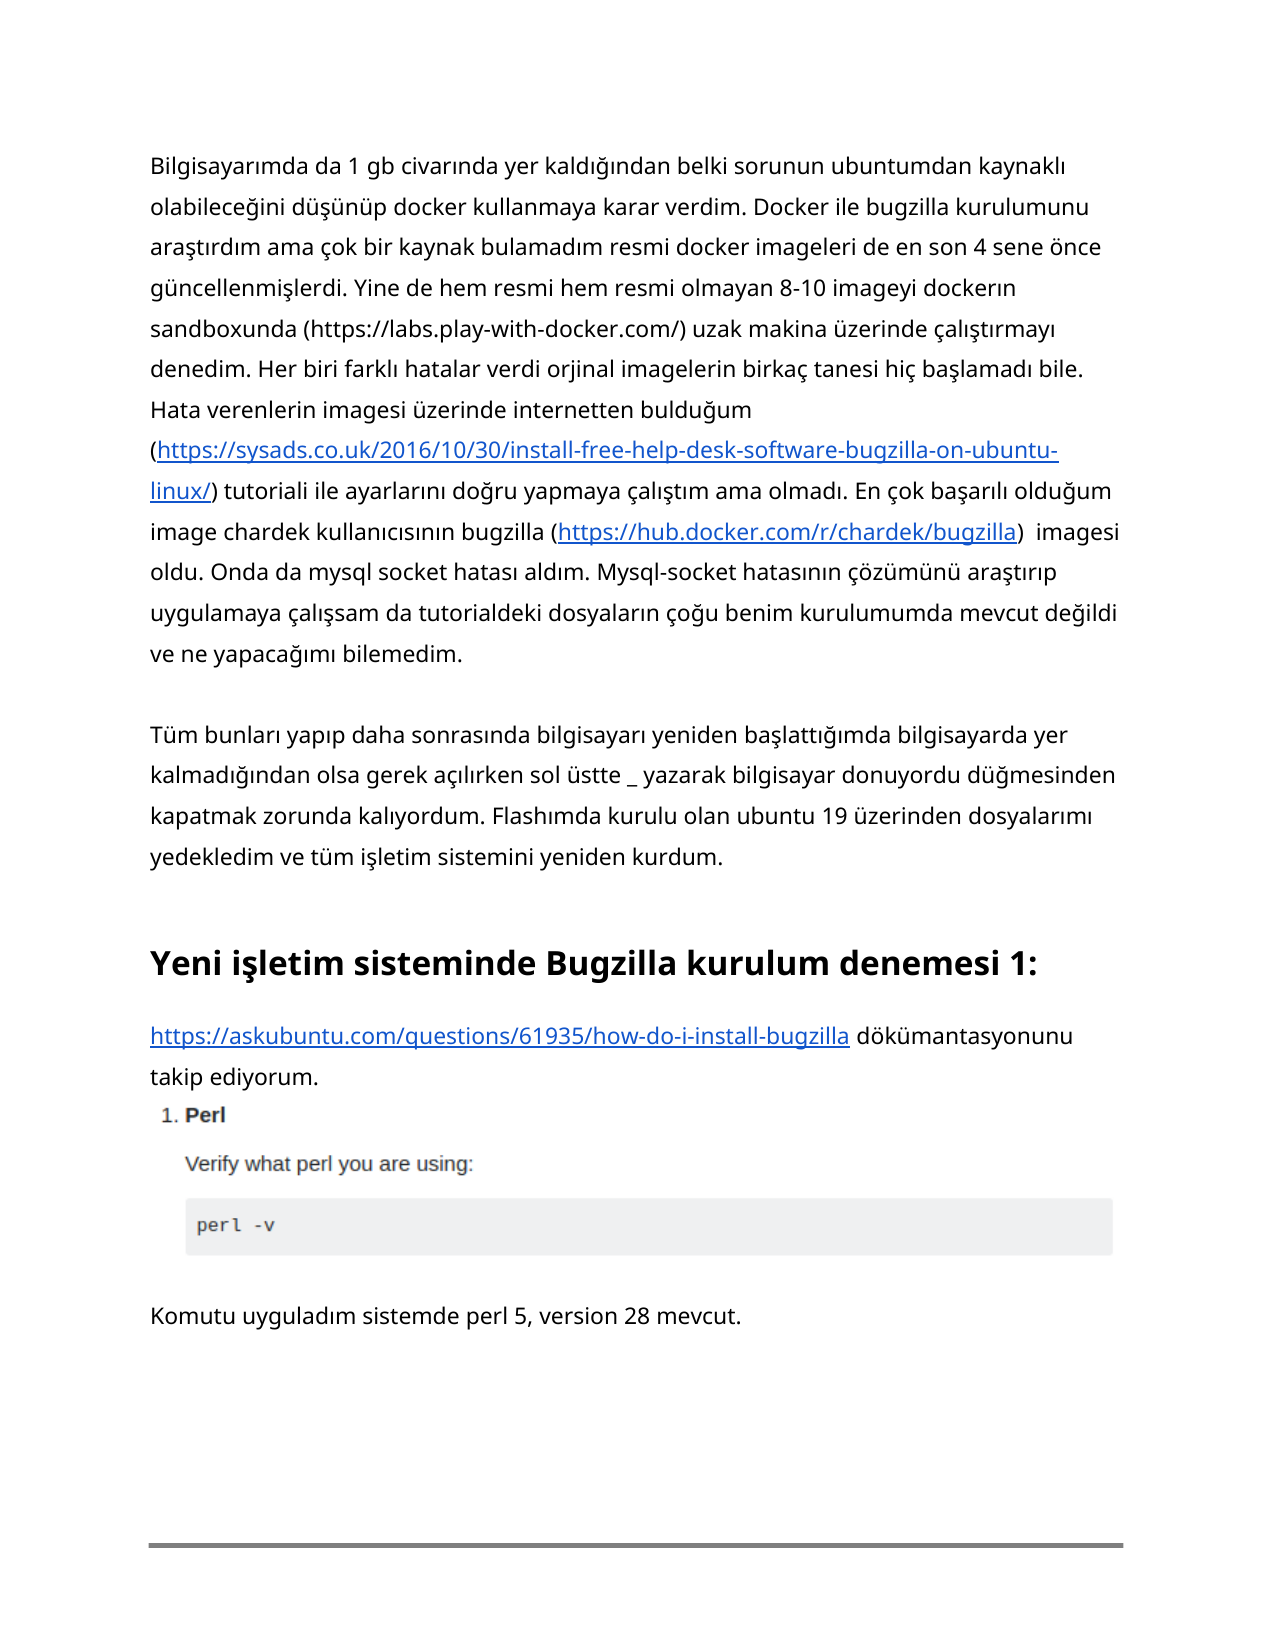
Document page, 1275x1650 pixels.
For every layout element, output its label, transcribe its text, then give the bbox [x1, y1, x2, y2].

picture [150, 1101, 1125, 1270]
picture [148, 1543, 1124, 1548]
subtitle Yeni işletim sisteminde Bugzilla kurulum denemesi 1: [150, 940, 1125, 986]
text Bilgisayarımda da 1 gb civarında yer kaldığından belki sorunun ubuntumdan kaynaklı olabileceğini düşünüp docker kullanmaya karar verdim. Docker ile bugzilla kurulumunu araştırdım ama çok bir kaynak bulamadım resmi docker imageleri de en son 4 sene önce güncellenmişlerdi. Yine de hem resmi hem resmi olmayan 8-10 imageyi dockerın sandboxunda (https://labs.play-with-docker.com/) uzak makina üzerinde çalıştırmayı denedim. Her biri farklı hatalar verdi orjinal imagelerin birkaç tanesi hiç başlamadı bile. Hata verenlerin imagesi üzerinde internetten bulduğum (https://sysads.co.uk/2016/10/30/install-free-help-desk-software-bugzilla-on-ubuntu-linux/) tutoriali ile ayarlarını doğru yapmaya çalıştım ama olmadı. En çok başarılı olduğum image chardek kullanıcısının bugzilla (https://hub.docker.com/r/chardek/bugzilla) imagesi oldu. Onda da mysql socket hatası aldım. Mysql-socket hatasının çözümünü araştırıp uygulamaya çalışsam da tutorialdeki dosyaların çoğu benim kurulumumda mevcut değildi ve ne yapacağımı bilemedim. Tüm bunları yapıp daha sonrasında bilgisayarı yeniden başlattığımda bilgisayarda yer kalmadığından olsa gerek açılırken sol üstte _ yazarak bilgisayar donuyordu düğmesinden kapatmak zorunda kalıyordum. Flashımda kurulu olan ubuntu 19 üzerinden dosyalarımı yedekledim ve tüm işletim sistemini yeniden kurdum. [150, 150, 1125, 872]
text https://askubuntu.com/questions/61935/how-do-i-install-bugzilla dökümantasyonunu takip ediyorum. [150, 1020, 1125, 1101]
text Komutu uyguladım sistemde perl 5, version 28 mevcut. [150, 1300, 1125, 1331]
